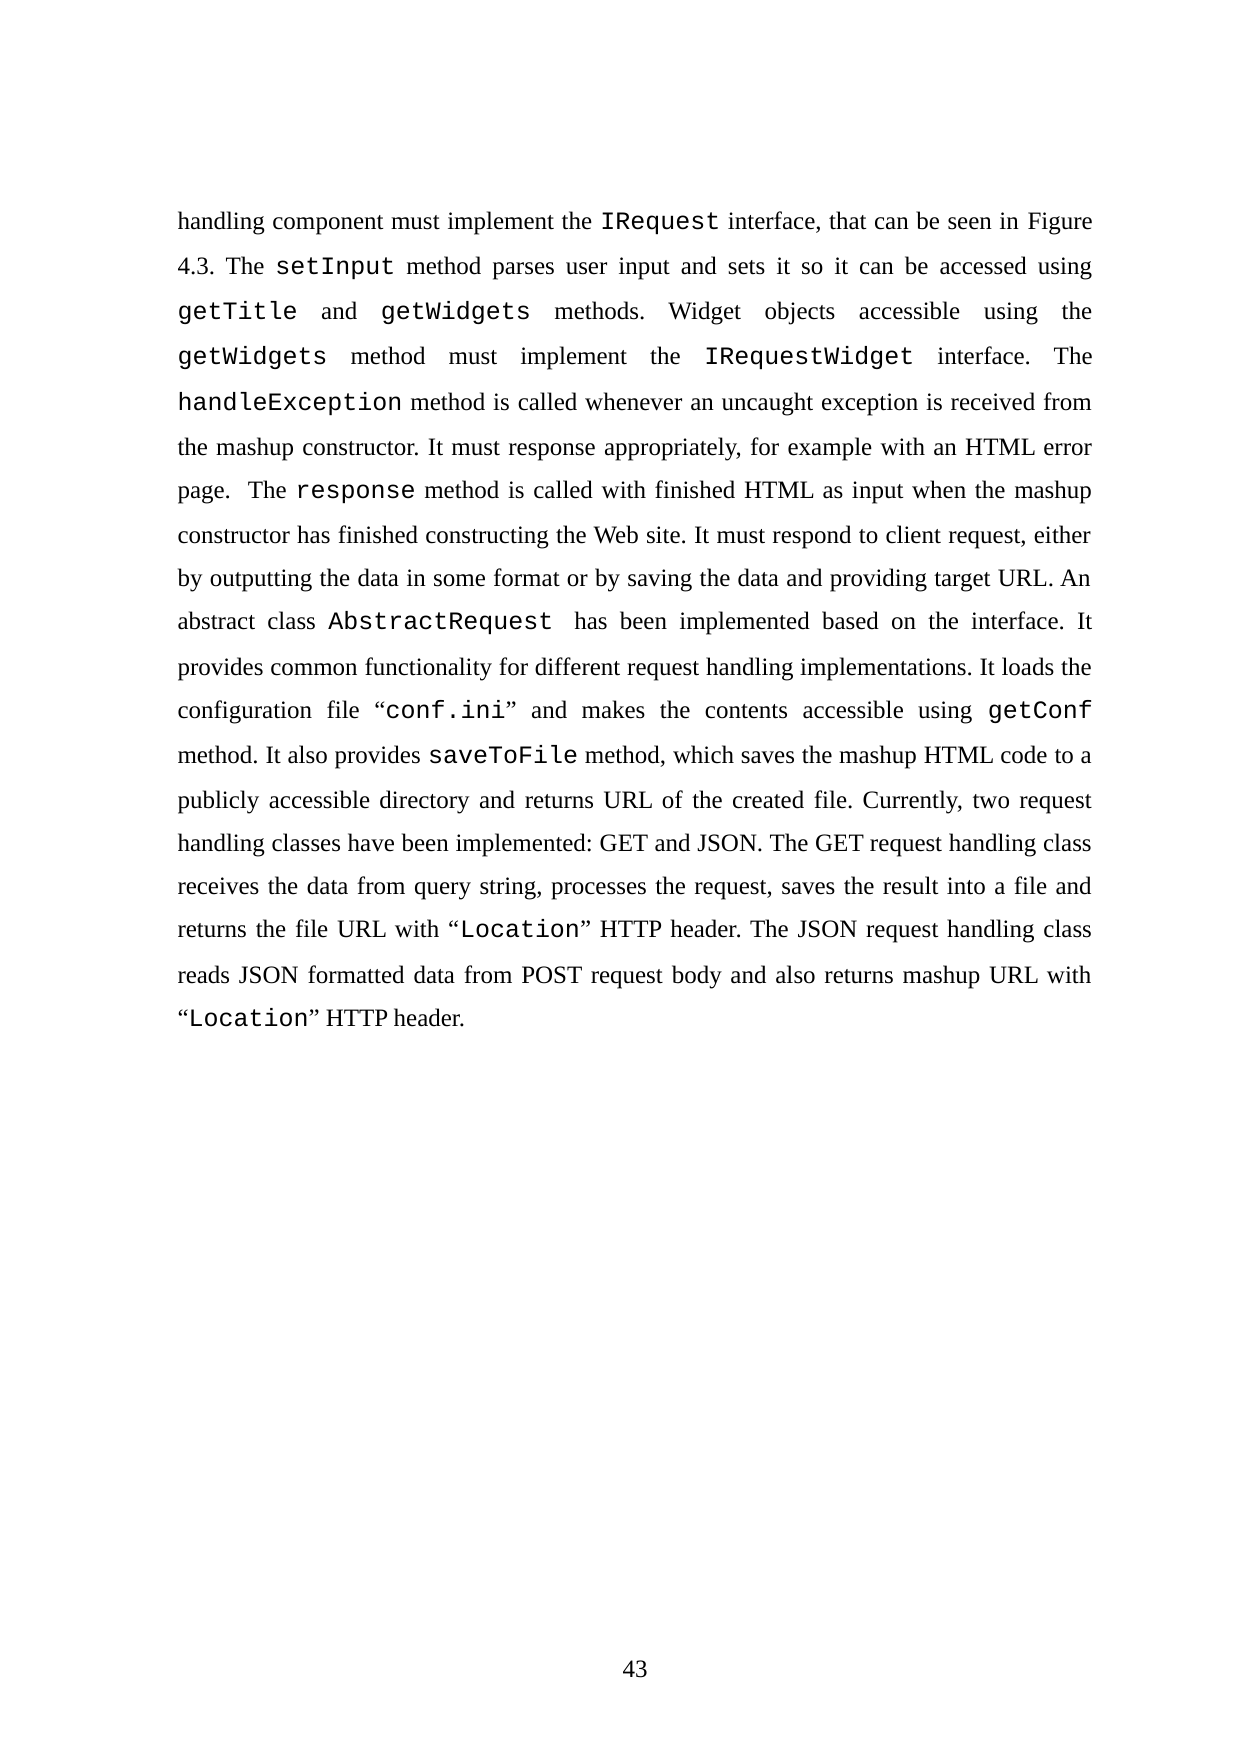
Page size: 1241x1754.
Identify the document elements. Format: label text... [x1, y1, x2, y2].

text handling component must implement the IRequest interface, that can be seen in Figure 4.3. The setInput method parses user input and sets it so it can be accessed using getTitle and getWidgets methods. Widget objects accessible using the getWidgets method must implement the IRequestWidget interface. The handleException method is called whenever an uncaught exception is received from the mashup constructor. It must response appropriately, for example with an HTML error page. The response method is called with finished HTML as input when the mashup constructor has finished constructing the Web site. It must respond to client request, either by outputting the data in some format or by saving the data and providing target URL. An abstract class AbstractRequest has been implemented based on the interface. It provides common functionality for different request handling implementations. It loads the configuration file “conf.ini” and makes the contents accessible using getConf method. It also provides saveToFile method, which saves the mashup HTML code to a publicly accessible directory and returns URL of the created file. Currently, two request handling classes have been implemented: GET and JSON. The GET request handling class receives the data from query string, processes the request, saves the result into a file and returns the file URL with “Location” HTTP header. The JSON request handling class reads JSON formatted data from POST request body and also returns mashup URL with “Location” HTTP header. [177, 206, 1093, 1034]
